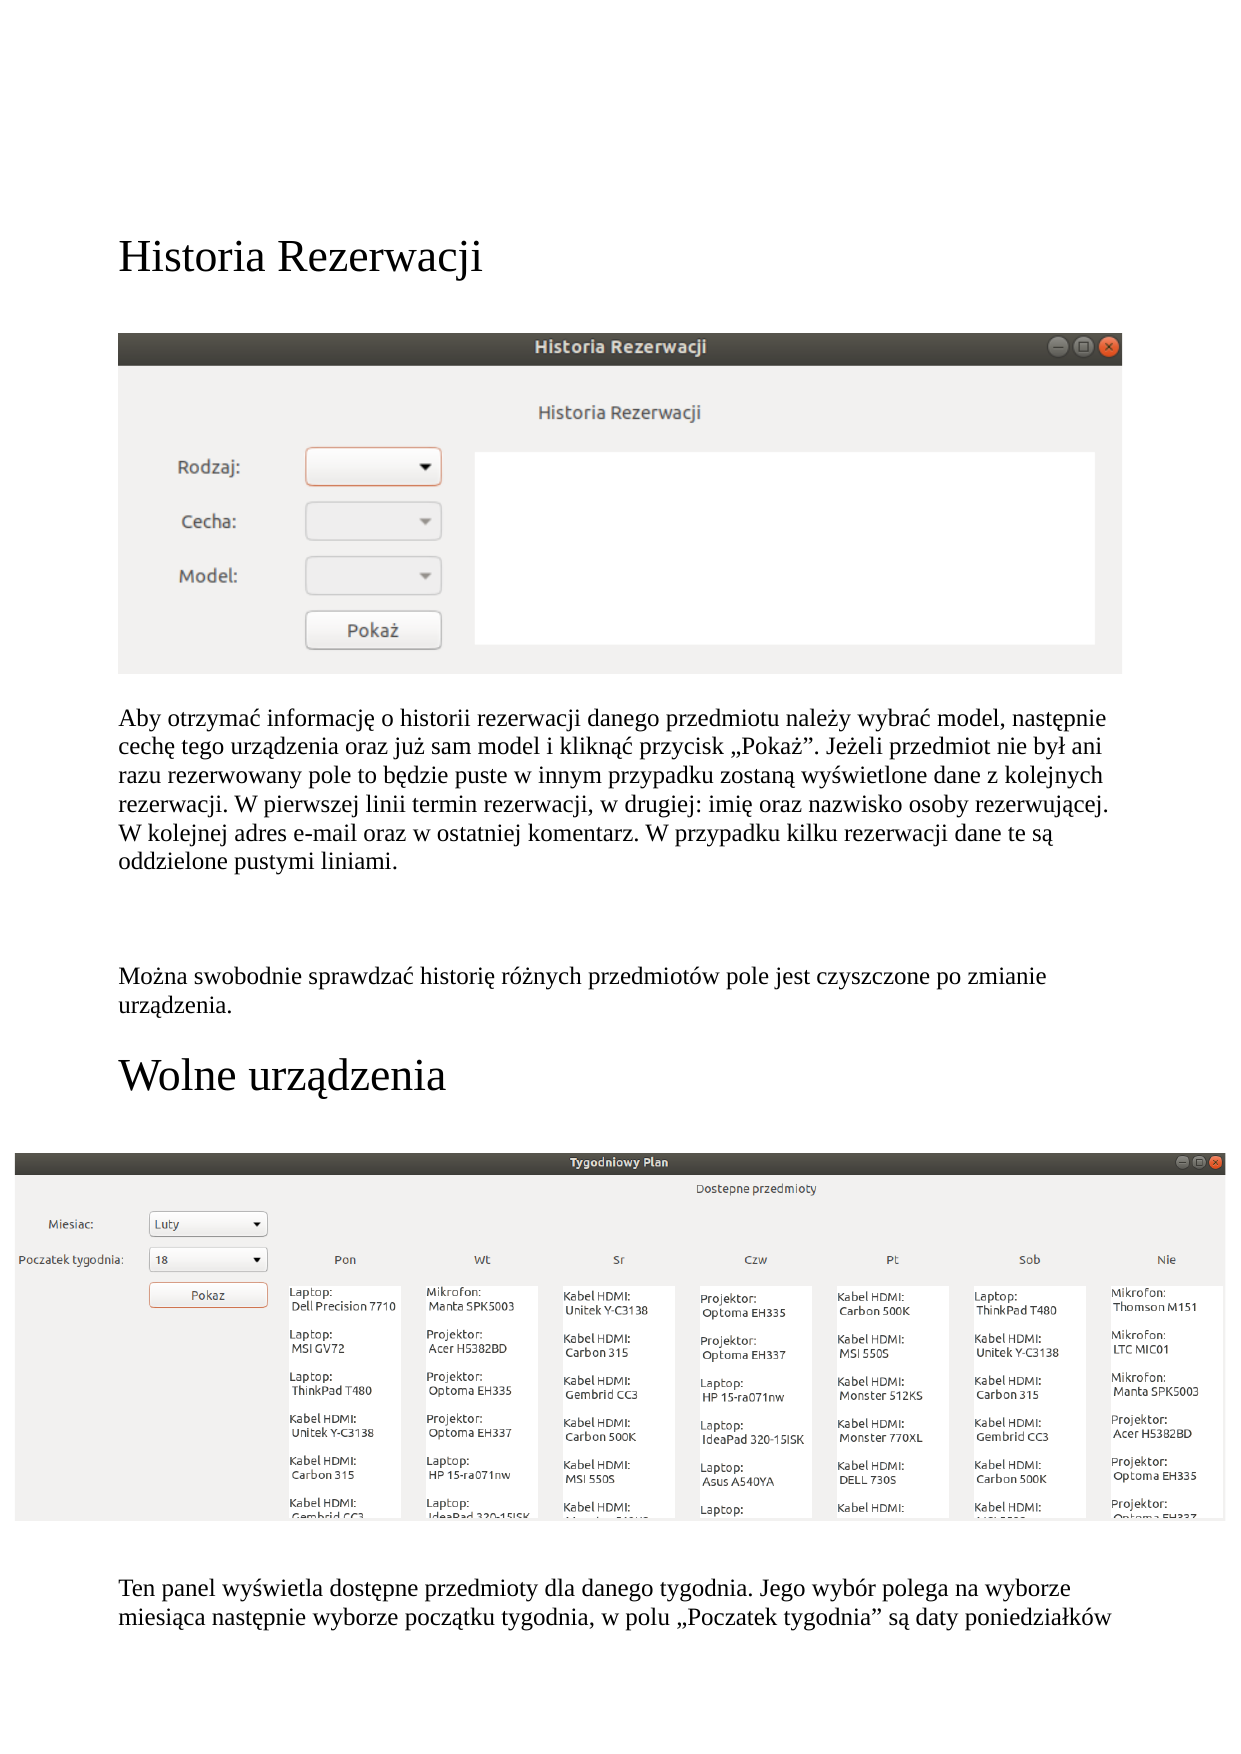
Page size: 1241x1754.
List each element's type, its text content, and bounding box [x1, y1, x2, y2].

picture [118, 333, 1123, 674]
text Historia Rezerwacji [118, 228, 1122, 281]
text Aby otrzymać informację o historii rezerwacji danego przedmiotu należy wybrać model, następnie cechę tego urządzenia oraz już sam model i kliknąć przycisk „Pokaż”. Jeżeli przedmiot nie był ani razu rezerwowany pole to będzie puste w innym przypadku zostaną wyświetlone dane z kolejnych rezerwacji. W pierwszej linii termin rezerwacji, w drugiej: imię oraz nazwisko osoby rezerwującej. W kolejnej adres e-mail oraz w ostatniej komentarz. W przypadku kilku rezerwacji dane te są oddzielone pustymi liniami. [118, 703, 1122, 875]
picture [14, 1153, 1226, 1521]
text Ten panel wyświetla dostępne przedmioty dla danego tygodnia. Jego wybór polega na wyborze miesiąca następnie wyborze początku tygodnia, w polu „Poczatek tygodnia” są daty poniedziałków [118, 1573, 1122, 1631]
text Można swobodnie sprawdzać historię różnych przedmiotów pole jest czyszczone po zmianie urządzenia. [118, 961, 1122, 1019]
text Wolne urządzenia [118, 1048, 1122, 1100]
